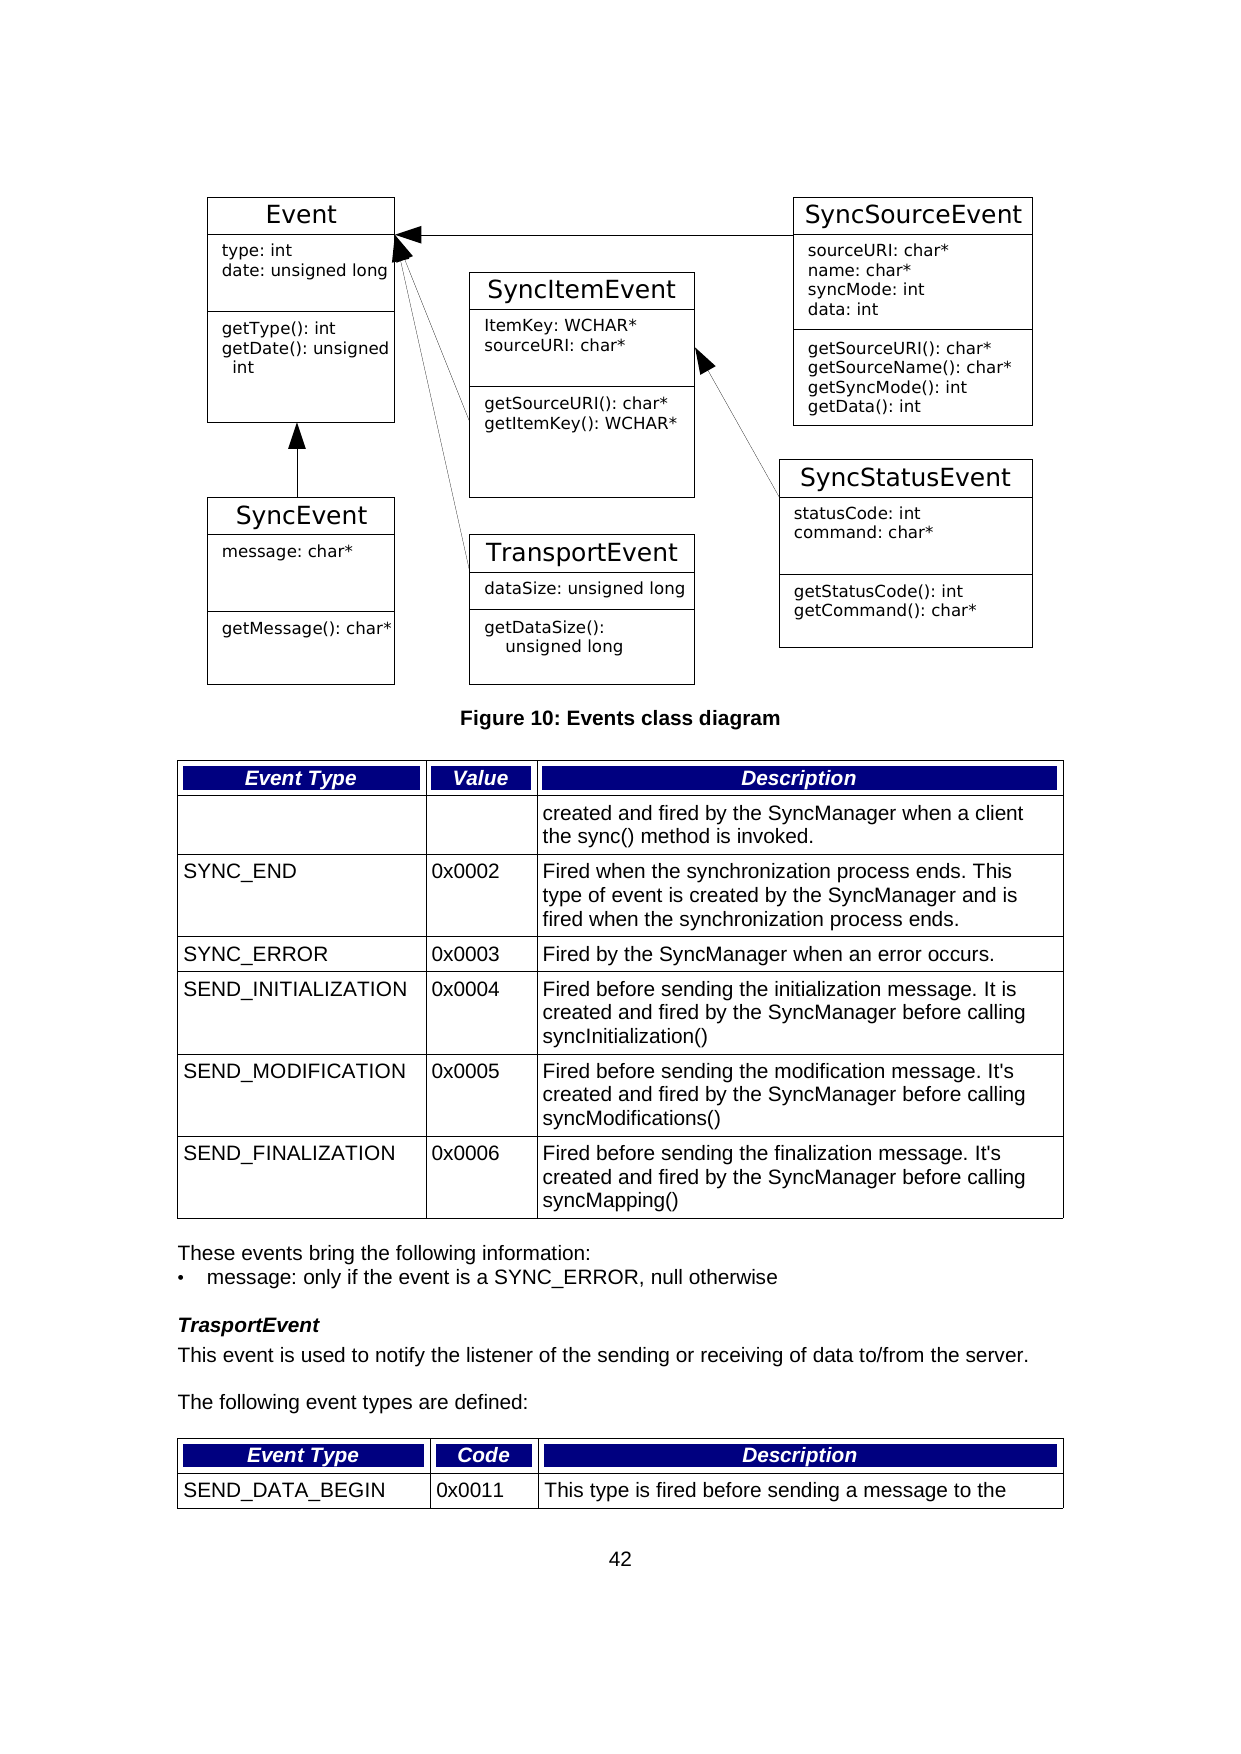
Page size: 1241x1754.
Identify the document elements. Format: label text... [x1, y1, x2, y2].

table_header Description [539, 1439, 1063, 1473]
table_header Event Type [178, 1439, 430, 1473]
table_header Event Type [178, 761, 426, 795]
table_cell SEND_DATA_BEGIN [178, 1474, 430, 1508]
table_cell 0x0005 [427, 1055, 537, 1136]
table_cell 0x0003 [427, 937, 537, 971]
table_cell Fired when the synchronization process ends. This type of event is created by the SyncManager and is fired when the synchronization process ends. [538, 855, 1063, 936]
table_header Description [538, 761, 1063, 795]
table_header Value [427, 761, 537, 795]
subtitle [179, 730, 1061, 737]
table_header Code [431, 1439, 538, 1473]
table_cell created and fired by the SyncManager when a client the sync() method is invoked. [538, 796, 1063, 854]
table_cell SEND_INITIALIZATION [178, 972, 426, 1054]
table_cell This type is fired before sending a message to the [539, 1474, 1063, 1508]
table_cell Fired before sending the initialization message. It is created and fired by the SyncManager before calling syncInitialization() [538, 972, 1063, 1054]
text These events bring the following information: [177, 1242, 1063, 1265]
list message: only if the event is a SYNC_ERROR, null otherwise [177, 1265, 1063, 1289]
subtitle [179, 177, 1061, 202]
table_cell [178, 796, 426, 854]
table_cell Fired before sending the modification message. It's created and fired by the SyncManager before calling syncModifications() [538, 1055, 1063, 1136]
table_cell 0x0004 [427, 972, 537, 1054]
table_cell 0x0011 [431, 1474, 538, 1508]
table_cell 0x0002 [427, 855, 537, 936]
table_cell Fired before sending the finalization message. It's created and fired by the SyncManager before calling syncMapping() [538, 1137, 1063, 1218]
text This event is used to notify the listener of the sending or receiving of data to/from the server. [177, 1343, 1063, 1367]
table_cell SEND_FINALIZATION [178, 1137, 426, 1218]
table_cell [427, 796, 537, 854]
text The following event types are defined: [177, 1391, 1063, 1414]
table_cell SYNC_END [178, 855, 426, 936]
table_cell SEND_MODIFICATION [178, 1055, 426, 1136]
table_cell 0x0006 [427, 1137, 537, 1218]
table_cell SYNC_ERROR [178, 937, 426, 971]
text Figure 10: Events class diagram [179, 202, 1061, 730]
table_cell Fired by the SyncManager when an error occurs. [538, 937, 1063, 971]
subtitle TrasportEvent [177, 1314, 1063, 1337]
